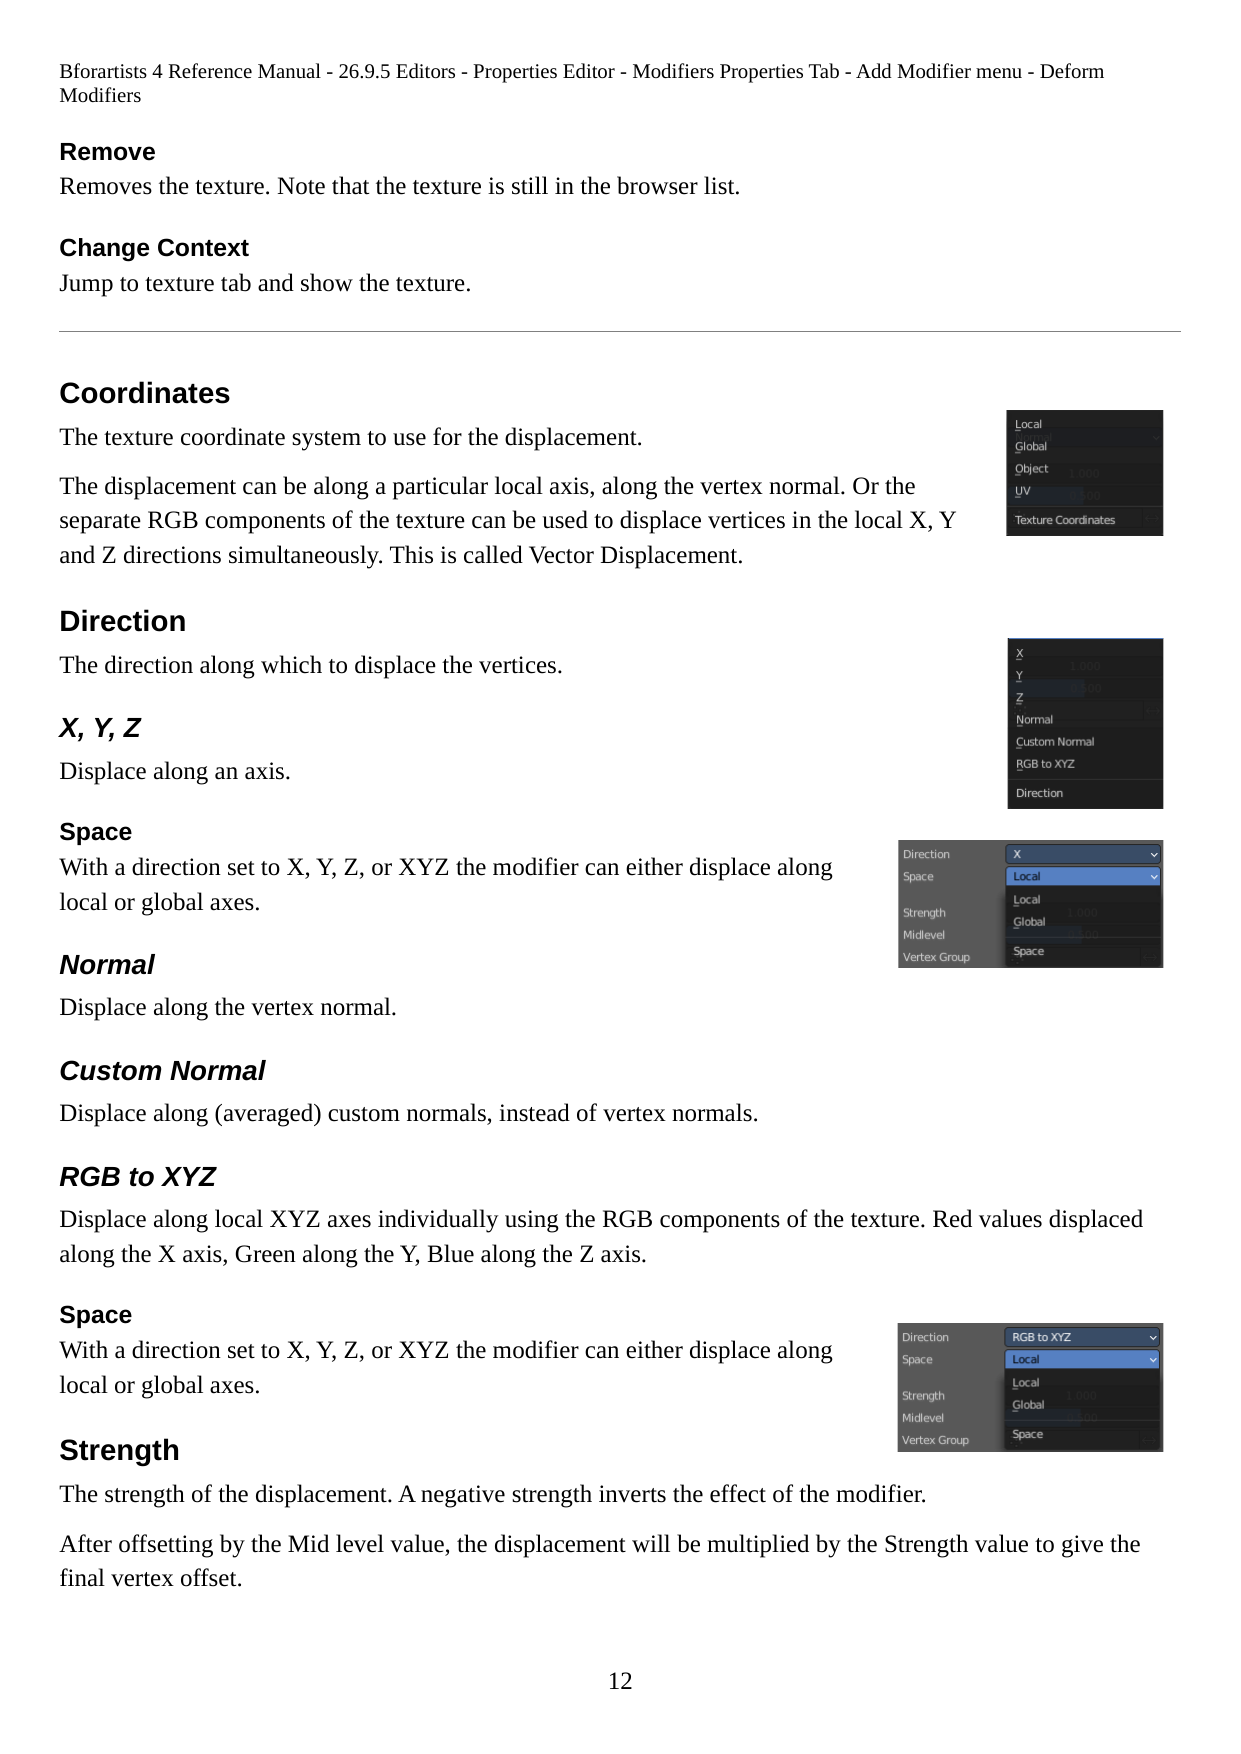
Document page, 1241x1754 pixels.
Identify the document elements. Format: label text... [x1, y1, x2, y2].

text Displace along (averaged) custom normals, instead of vertex normals. [59, 1098, 1181, 1127]
subtitle Custom Normal [59, 1054, 1181, 1086]
picture [898, 840, 1164, 968]
text With a direction set to X, Y, Z, or XYZ the modifier can either displace along local or global axes. [59, 852, 898, 915]
subtitle Space [59, 1300, 1181, 1329]
text The displacement can be along a particular local axis, along the vertex normal. Or the separate RGB components of the texture can be used to displace vertices in the local X, Y and Z directions simultaneously. This is called Vector Displacement. [59, 471, 1181, 569]
text Removes the texture. Note that the texture is still in the browser list. [59, 171, 1181, 200]
subtitle X, Y, Z [59, 711, 1007, 743]
picture [1007, 638, 1164, 809]
text Displace along an axis. [59, 756, 1007, 784]
text With a direction set to X, Y, Z, or XYZ the modifier can either displace along local or global axes. [59, 1335, 897, 1398]
text Jump to texture tab and show the texture. [59, 268, 1181, 297]
subtitle Direction [59, 603, 1181, 637]
subtitle RGB to XYZ [59, 1160, 1181, 1192]
subtitle Normal [59, 948, 1181, 980]
text Displace along local XYZ axes individually using the RGB components of the texture. Red values displaced along the X axis, Green along the Y, Blue along the Z axis. [59, 1204, 1181, 1268]
text Displace along the vertex normal. [59, 992, 1181, 1021]
text After offsetting by the Mid level value, the displacement will be multiplied by the Strength value to give the final vertex offset. [59, 1529, 1181, 1592]
picture [1006, 410, 1164, 536]
text The strength of the displacement. A negative strength inverts the effect of the modifier. [59, 1479, 1181, 1508]
text The direction along which to displace the vertices. [59, 650, 1007, 678]
subtitle Strength [59, 1433, 1181, 1467]
subtitle [1164, 711, 1181, 743]
text The texture coordinate system to use for the displacement. [59, 422, 1006, 451]
text [1164, 756, 1181, 784]
subtitle Change Context [59, 233, 1181, 262]
subtitle Remove [59, 137, 1181, 165]
picture [897, 1323, 1164, 1452]
subtitle Space [59, 817, 1181, 846]
subtitle Coordinates [59, 376, 1181, 409]
